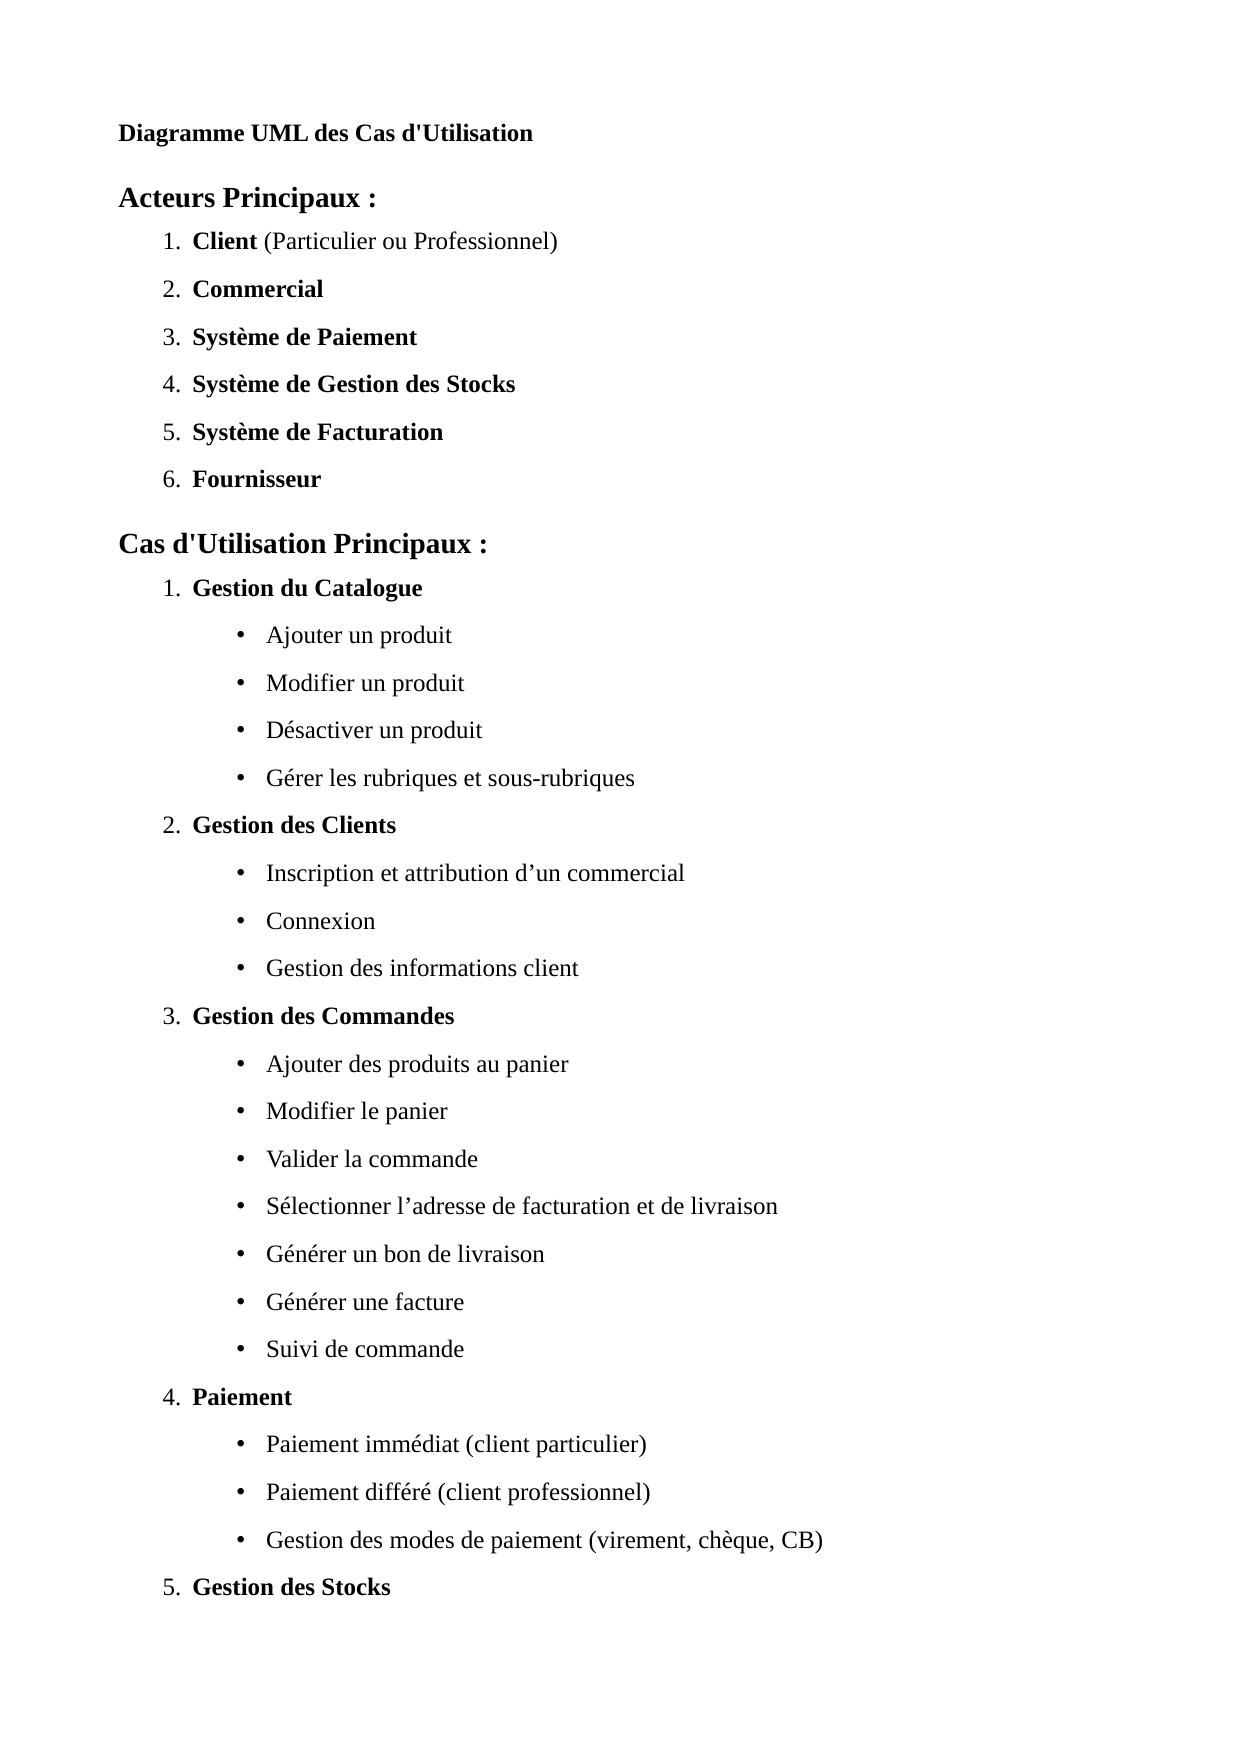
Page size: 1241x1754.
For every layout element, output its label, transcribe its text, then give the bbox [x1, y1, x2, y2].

list Désactiver un produit [236, 715, 1122, 744]
list Gestion des Stocks [162, 1572, 1122, 1601]
subtitle Cas d'Utilisation Principaux : [118, 527, 1122, 560]
list Paiement immédiat (client particulier) [236, 1429, 1122, 1458]
list Système de Paiement [162, 322, 1122, 350]
list Inscription et attribution d’un commercial [236, 858, 1122, 887]
list Paiement différé (client professionnel) [236, 1477, 1122, 1506]
subtitle Acteurs Principaux : [118, 180, 1122, 214]
text Diagramme UML des Cas d'Utilisation [118, 118, 1122, 147]
list Sélectionner l’adresse de facturation et de livraison [236, 1191, 1122, 1220]
list Ajouter un produit [236, 620, 1122, 649]
list Système de Facturation [162, 417, 1122, 446]
list Modifier le panier [236, 1096, 1122, 1125]
list Gestion du Catalogue [162, 573, 1122, 601]
list Valider la commande [236, 1144, 1122, 1173]
list Gestion des Clients [162, 811, 1122, 839]
list Gestion des modes de paiement (virement, chèque, CB) [236, 1525, 1122, 1553]
list Client (Particulier ou Professionnel) [162, 226, 1122, 255]
list Générer un bon de livraison [236, 1239, 1122, 1268]
list Générer une facture [236, 1287, 1122, 1315]
list Ajouter des produits au panier [236, 1049, 1122, 1077]
list Gérer les rubriques et sous-rubriques [236, 763, 1122, 792]
list Gestion des informations client [236, 953, 1122, 982]
list Paiement [162, 1382, 1122, 1411]
list Système de Gestion des Stocks [162, 369, 1122, 398]
list Modifier un produit [236, 668, 1122, 697]
list Gestion des Commandes [162, 1001, 1122, 1030]
list Commercial [162, 274, 1122, 303]
list Connexion [236, 906, 1122, 934]
list Fournisseur [162, 464, 1122, 493]
list Suivi de commande [236, 1334, 1122, 1363]
